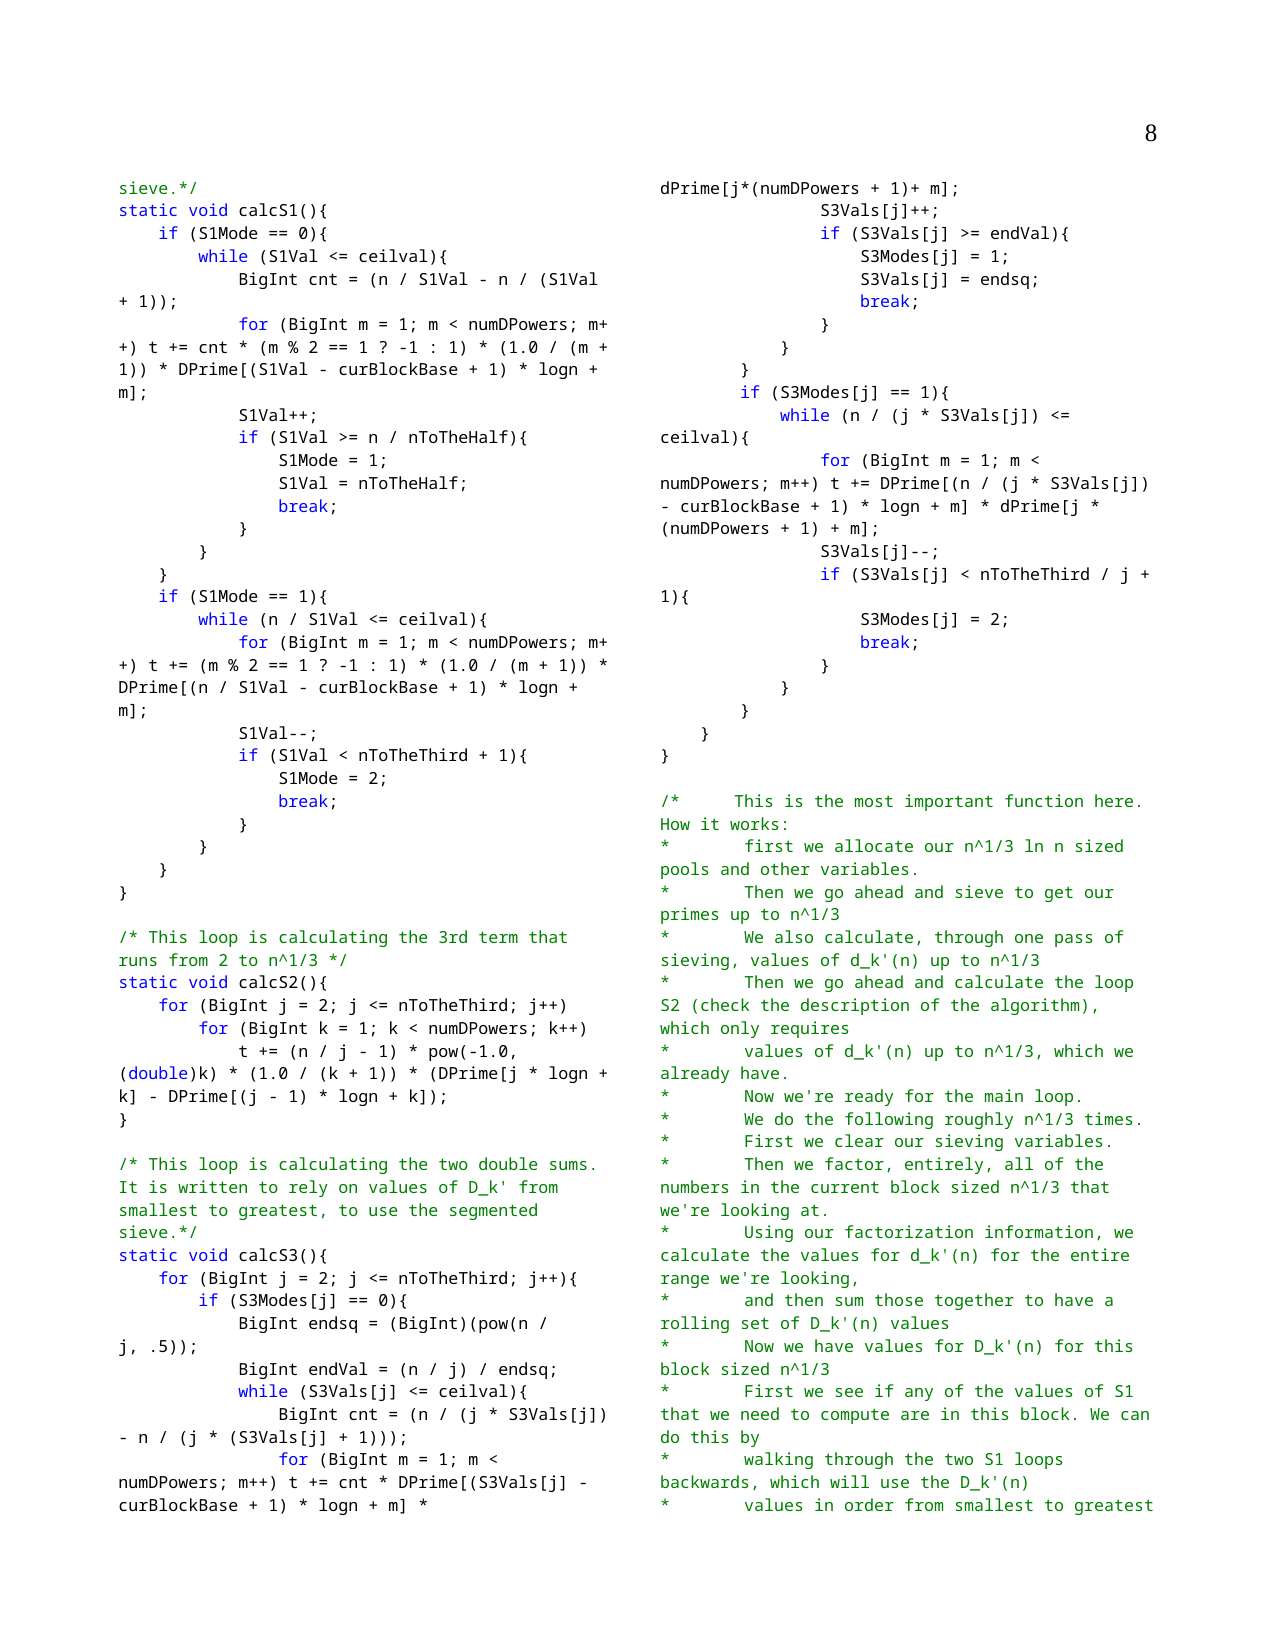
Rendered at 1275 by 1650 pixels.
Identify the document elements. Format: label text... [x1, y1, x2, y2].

text S3Vals[j]++; [660, 199, 1157, 222]
text if (S1Mode == 0){ [118, 222, 615, 244]
text * First we see if any of the values of S1 that we need to compute are in this block. We can do this by [660, 1380, 1157, 1448]
text } [118, 562, 615, 585]
text * Now we have values for D_k'(n) for this block sized n^1/3 [660, 1334, 1157, 1380]
text S3Vals[j] = endsq; [660, 267, 1157, 290]
text if (S3Vals[j] < nToTheThird / j + 1){ [660, 562, 1157, 608]
text * We do the following roughly n^1/3 times. [660, 1107, 1157, 1130]
text * values in order from smallest to greatest [660, 1493, 1157, 1516]
text break; [118, 494, 615, 517]
text while (S1Val <= ceilval){ [118, 244, 615, 267]
text BigInt endsq = (BigInt)(pow(n / j, .5)); [118, 1312, 615, 1357]
text * Then we go ahead and sieve to get our primes up to n^1/3 [660, 880, 1157, 926]
text static void calcS3(){ [118, 1244, 615, 1266]
text } [118, 880, 615, 903]
text } [660, 335, 1157, 358]
text } [118, 540, 615, 562]
text * walking through the two S1 loops backwards, which will use the D_k'(n) [660, 1448, 1157, 1493]
text S3Vals[j]--; [660, 540, 1157, 562]
text } [660, 699, 1157, 721]
text while (S3Vals[j] <= ceilval){ [118, 1380, 615, 1403]
text while (n / S1Val <= ceilval){ [118, 608, 615, 631]
text } [660, 358, 1157, 381]
text * values of d_k'(n) up to n^1/3, which we already have. [660, 1039, 1157, 1085]
text if (S1Mode == 1){ [118, 585, 615, 608]
text break; [118, 789, 615, 812]
text if (S3Modes[j] == 1){ [660, 381, 1157, 403]
text BigInt endVal = (n / j) / endsq; [118, 1357, 615, 1380]
text for (BigInt j = 2; j <= nToTheThird; j++){ [118, 1266, 615, 1289]
text break; [660, 290, 1157, 313]
text } [118, 812, 615, 835]
text break; [660, 631, 1157, 653]
text * and then sum those together to have a rolling set of D_k'(n) values [660, 1289, 1157, 1334]
text sieve.*/ [118, 176, 615, 199]
text /* This is the most important function here. How it works: [660, 789, 1157, 835]
text while (n / (j * S3Vals[j]) <= ceilval){ [660, 403, 1157, 449]
text S1Mode = 2; [118, 767, 615, 789]
text * first we allocate our n^1/3 ln n sized pools and other variables. [660, 835, 1157, 880]
text } [118, 517, 615, 540]
text /* This loop is calculating the two double sums. [118, 1153, 615, 1176]
text } [660, 744, 1157, 767]
text static void calcS1(){ [118, 199, 615, 222]
text } [118, 1107, 615, 1130]
text * Now we're ready for the main loop. [660, 1085, 1157, 1107]
text S3Modes[j] = 2; [660, 608, 1157, 631]
text if (S1Val >= n / nToTheHalf){ [118, 426, 615, 449]
text if (S3Vals[j] >= endVal){ [660, 222, 1157, 244]
text } [118, 858, 615, 880]
text /* This loop is calculating the 3rd term that runs from 2 to n^1/3 */ [118, 926, 615, 971]
text * Then we go ahead and calculate the loop S2 (check the description of the algorithm), which only requires [660, 971, 1157, 1039]
text * Using our factorization information, we calculate the values for d_k'(n) for the entire range we're looking, [660, 1221, 1157, 1289]
text S1Val = nToTheHalf; [118, 472, 615, 494]
text BigInt cnt = (n / (j * S3Vals[j]) - n / (j * (S3Vals[j] + 1))); [118, 1403, 615, 1448]
text BigInt cnt = (n / S1Val - n / (S1Val + 1)); [118, 267, 615, 313]
text for (BigInt m = 1; m < numDPowers; m++) t += cnt * (m % 2 == 1 ? -1 : 1) * (1.0 / (m + 1)) * DPrime[(S1Val - curBlockBase + 1) * logn + m]; [118, 313, 615, 403]
text if (S3Modes[j] == 0){ [118, 1289, 615, 1312]
text for (BigInt m = 1; m < numDPowers; m++) t += cnt * DPrime[(S3Vals[j] - curBlockBase + 1) * logn + m] * [118, 1448, 615, 1516]
text dPrime[j*(numDPowers + 1)+ m]; [660, 176, 1157, 199]
text } [118, 835, 615, 858]
text for (BigInt m = 1; m < numDPowers; m++) t += (m % 2 == 1 ? -1 : 1) * (1.0 / (m + 1)) * DPrime[(n / S1Val - curBlockBase + 1) * logn + m]; [118, 631, 615, 721]
text * We also calculate, through one pass of sieving, values of d_k'(n) up to n^1/3 [660, 926, 1157, 971]
text for (BigInt k = 1; k < numDPowers; k++) [118, 1017, 615, 1039]
text for (BigInt j = 2; j <= nToTheThird; j++) [118, 994, 615, 1017]
text if (S1Val < nToTheThird + 1){ [118, 744, 615, 767]
text } [660, 676, 1157, 699]
text S1Val++; [118, 403, 615, 426]
text * First we clear our sieving variables. [660, 1130, 1157, 1153]
text * Then we factor, entirely, all of the numbers in the current block sized n^1/3 that we're looking at. [660, 1153, 1157, 1221]
text for (BigInt m = 1; m < numDPowers; m++) t += DPrime[(n / (j * S3Vals[j]) - curBlockBase + 1) * logn + m] * dPrime[j * (numDPowers + 1) + m]; [660, 449, 1157, 540]
text } [660, 313, 1157, 335]
text S1Val--; [118, 721, 615, 744]
text S3Modes[j] = 1; [660, 244, 1157, 267]
text } [660, 721, 1157, 744]
text t += (n / j - 1) * pow(-1.0, (double)k) * (1.0 / (k + 1)) * (DPrime[j * logn + k] - DPrime[(j - 1) * logn + k]); [118, 1039, 615, 1107]
text It is written to rely on values of D_k' from smallest to greatest, to use the segmented sieve.*/ [118, 1176, 615, 1244]
text S1Mode = 1; [118, 449, 615, 472]
text static void calcS2(){ [118, 971, 615, 994]
text } [660, 653, 1157, 676]
